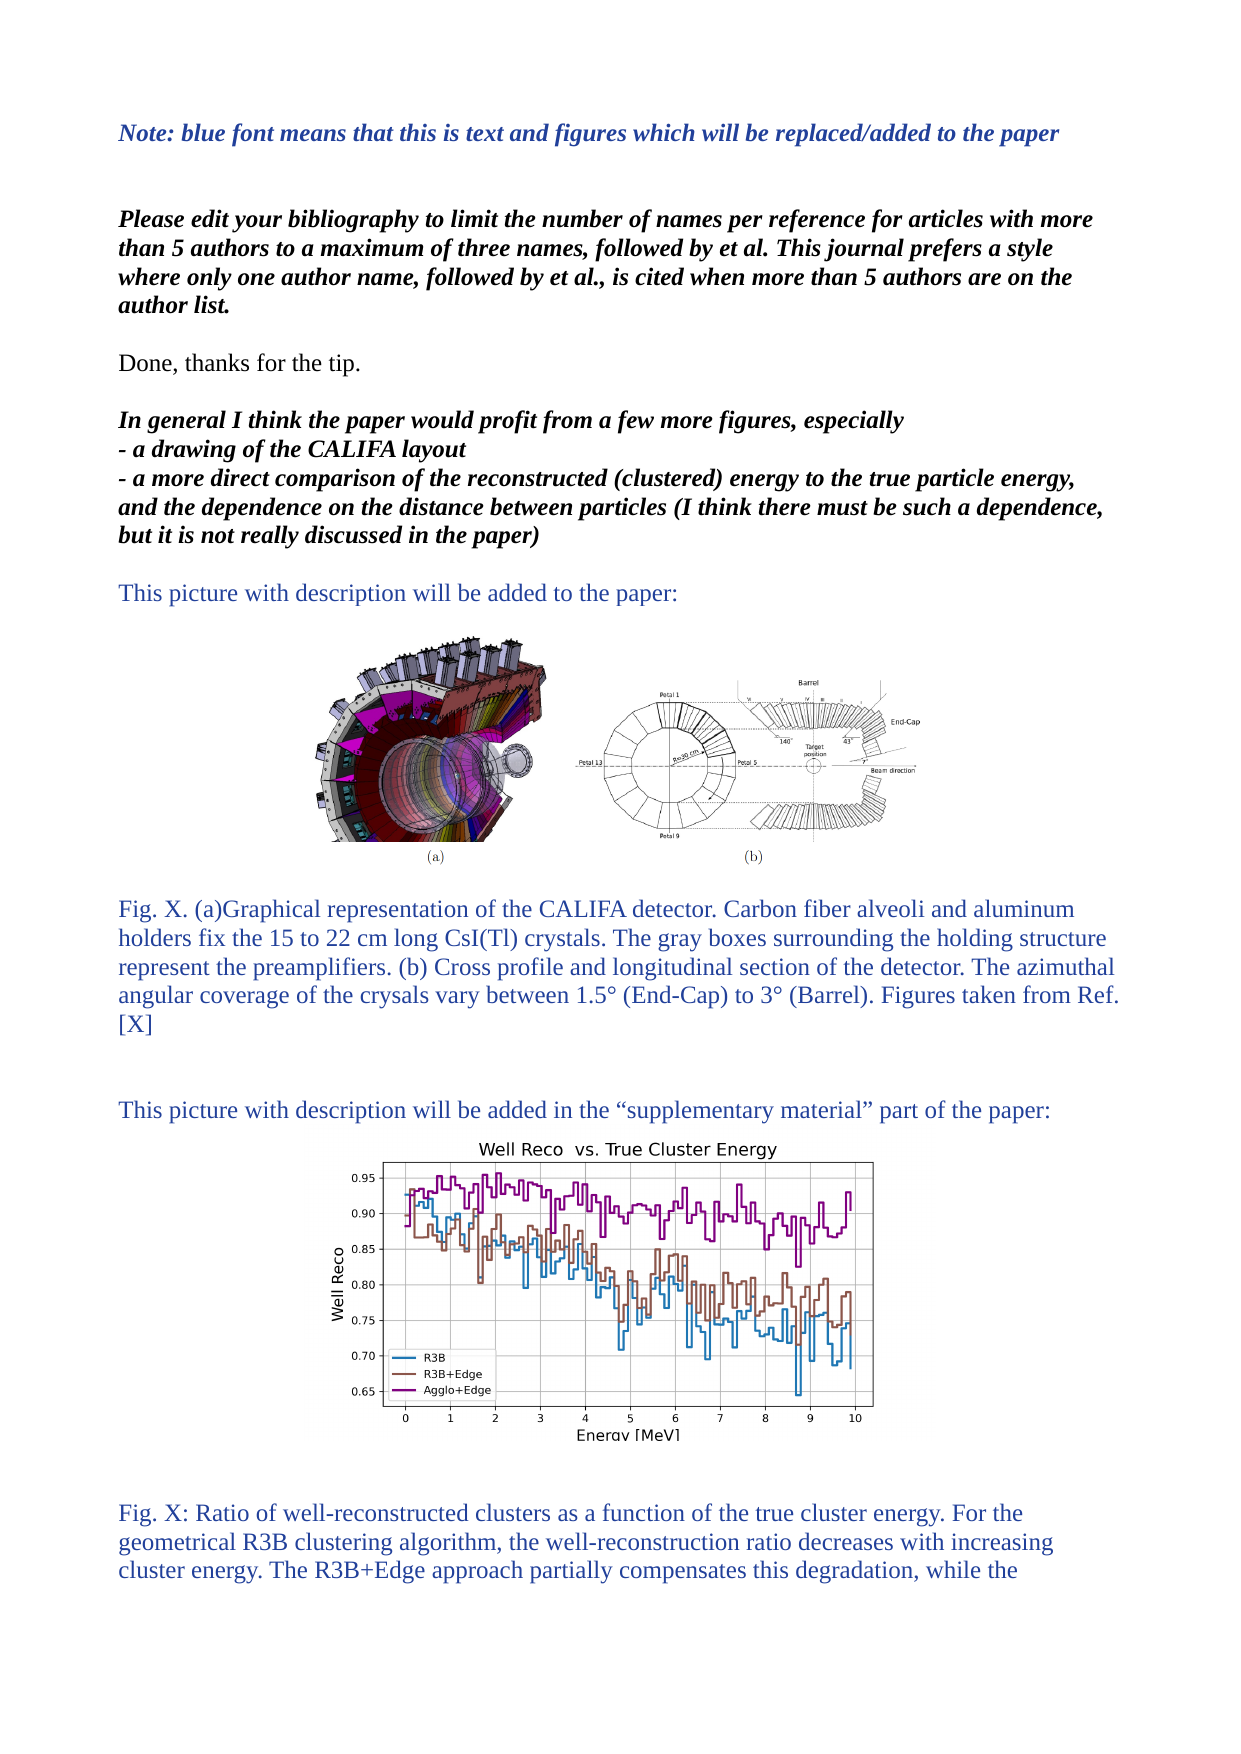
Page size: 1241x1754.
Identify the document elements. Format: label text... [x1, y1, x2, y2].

text Fig. X: Ratio of well-reconstructed clusters as a function of the true cluster energy. For the geometrical R3B clustering algorithm, the well-reconstruction ratio decreases with increasing cluster energy. The R3B+Edge approach partially compensates this degradation, while the [118, 1498, 1122, 1584]
text Done, thanks for the tip. [118, 348, 1122, 377]
text Please edit your bibliography to limit the number of names per reference for articles with more than 5 authors to a maximum of three names, followed by et al. This journal prefers a style where only one author name, followed by et al., is cited when more than 5 authors are on the author list. [118, 204, 1122, 319]
text - a drawing of the CALIFA layout [118, 434, 1122, 463]
text Note: blue font means that this is text and figures which will be replaced/added to the paper [118, 118, 1122, 147]
text This picture with description will be added in the “supplementary material” part of the paper: [118, 1096, 1122, 1124]
text Fig. X. (a)Graphical representation of the CALIFA detector. Carbon fiber alveoli and aluminum holders fix the 15 to 22 cm long CsI(Tl) crystals. The gray boxes surrounding the holding structure represent the preamplifiers. (b) Cross profile and longitudinal section of the detector. The azimuthal angular coverage of the crysals vary between 1.5° (End-Cap) to 3° (Barrel). Figures taken from Ref.[X] [118, 894, 1122, 1038]
picture [278, 606, 963, 876]
text In general I think the paper would profit from a few more figures, especially [118, 406, 1122, 434]
text - a more direct comparison of the reconstructed (clustered) energy to the true particle energy, and the dependence on the distance between particles (I think there must be such a dependence, but it is not really discussed in the paper) [118, 463, 1122, 549]
text This picture with description will be added to the paper: [118, 578, 1122, 607]
picture [304, 1124, 936, 1441]
